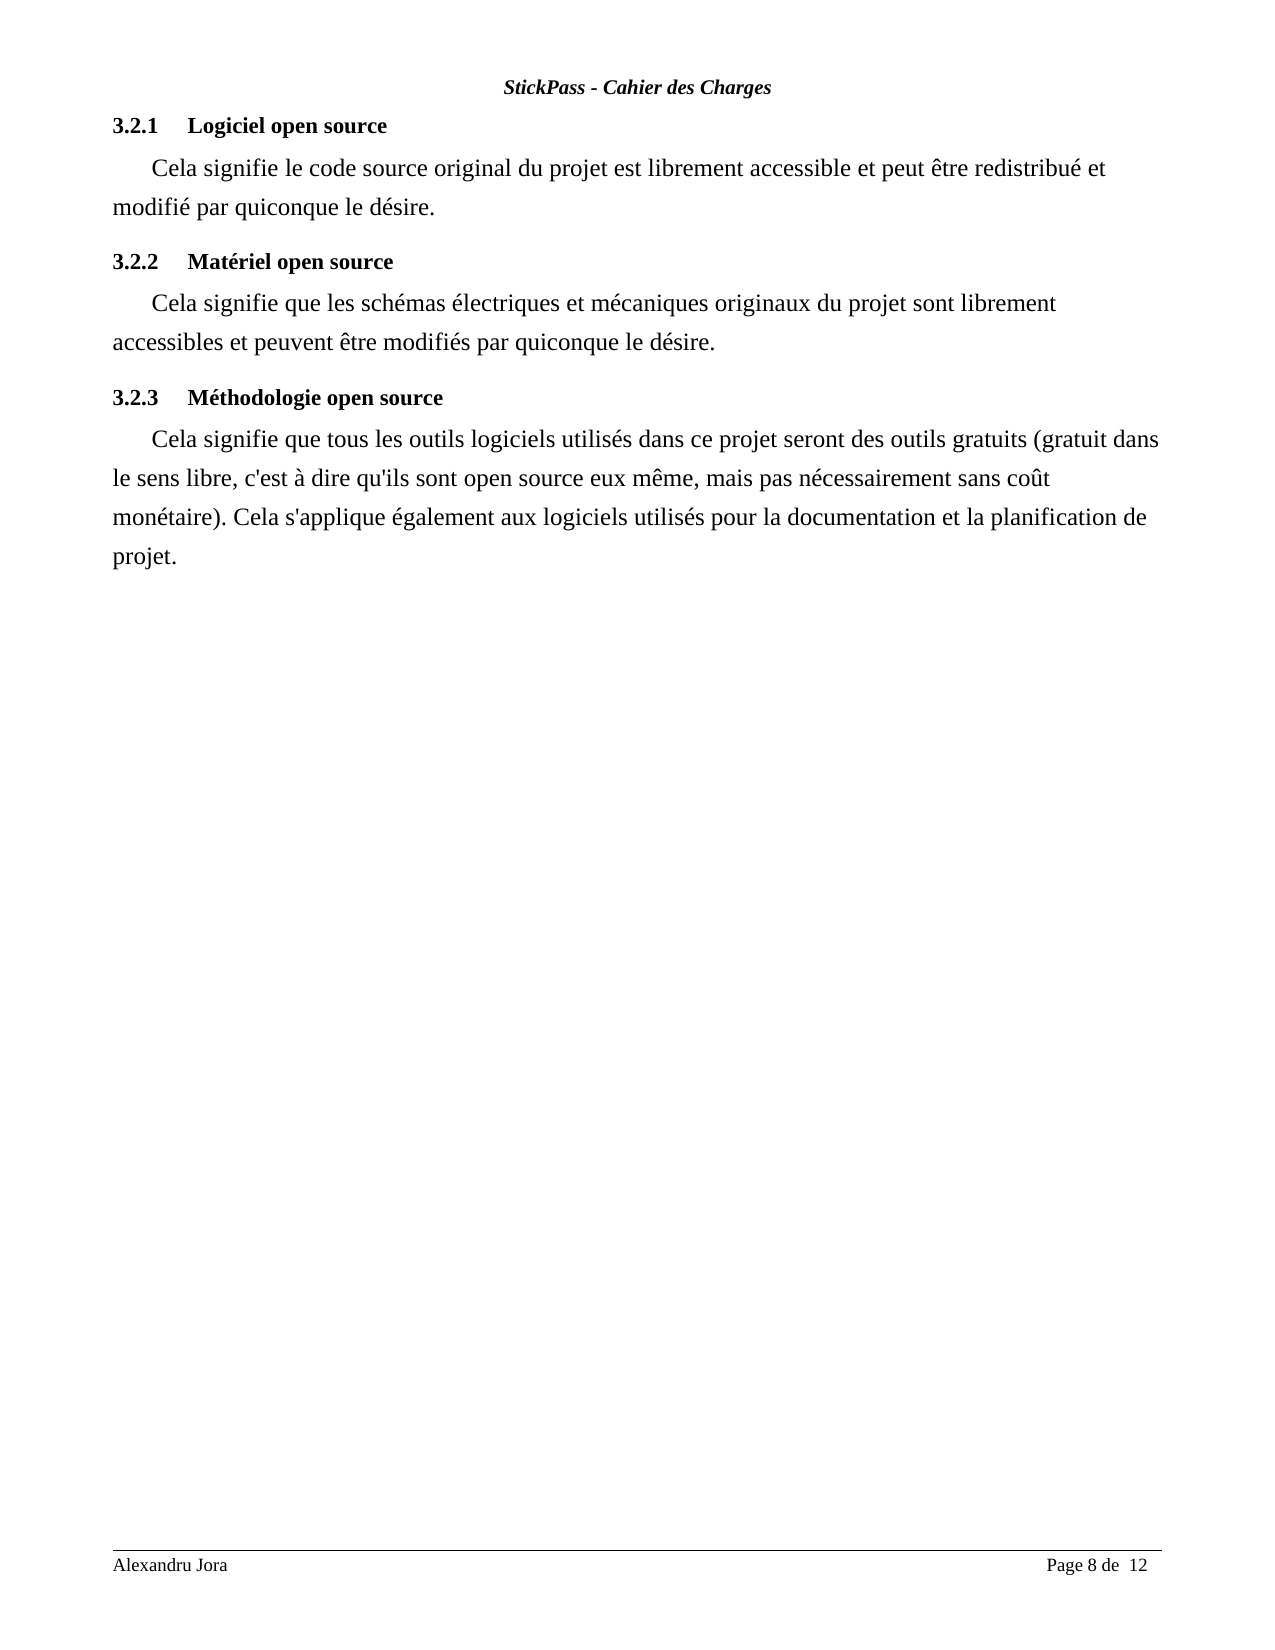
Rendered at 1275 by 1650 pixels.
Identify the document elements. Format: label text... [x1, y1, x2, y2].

text Cela signifie que les schémas électriques et mécaniques originaux du projet sont librement accessibles et peuvent être modifiés par quiconque le désire. [112, 281, 1162, 358]
subtitle Méthodologie open source [112, 383, 1162, 410]
subtitle Logiciel open source [112, 112, 1162, 139]
text Cela signifie le code source original du projet est librement accessible et peut être redistribué et modifié par quiconque le désire. [112, 145, 1162, 223]
text Cela signifie que tous les outils logiciels utilisés dans ce projet seront des outils gratuits (gratuit dans le sens libre, c'est à dire qu'ils sont open source eux même, mais pas nécessairement sans coût monétaire). Cela s'applique également aux logiciels utilisés pour la documentation et la planification de projet. [112, 416, 1162, 572]
subtitle Matériel open source [112, 248, 1162, 274]
